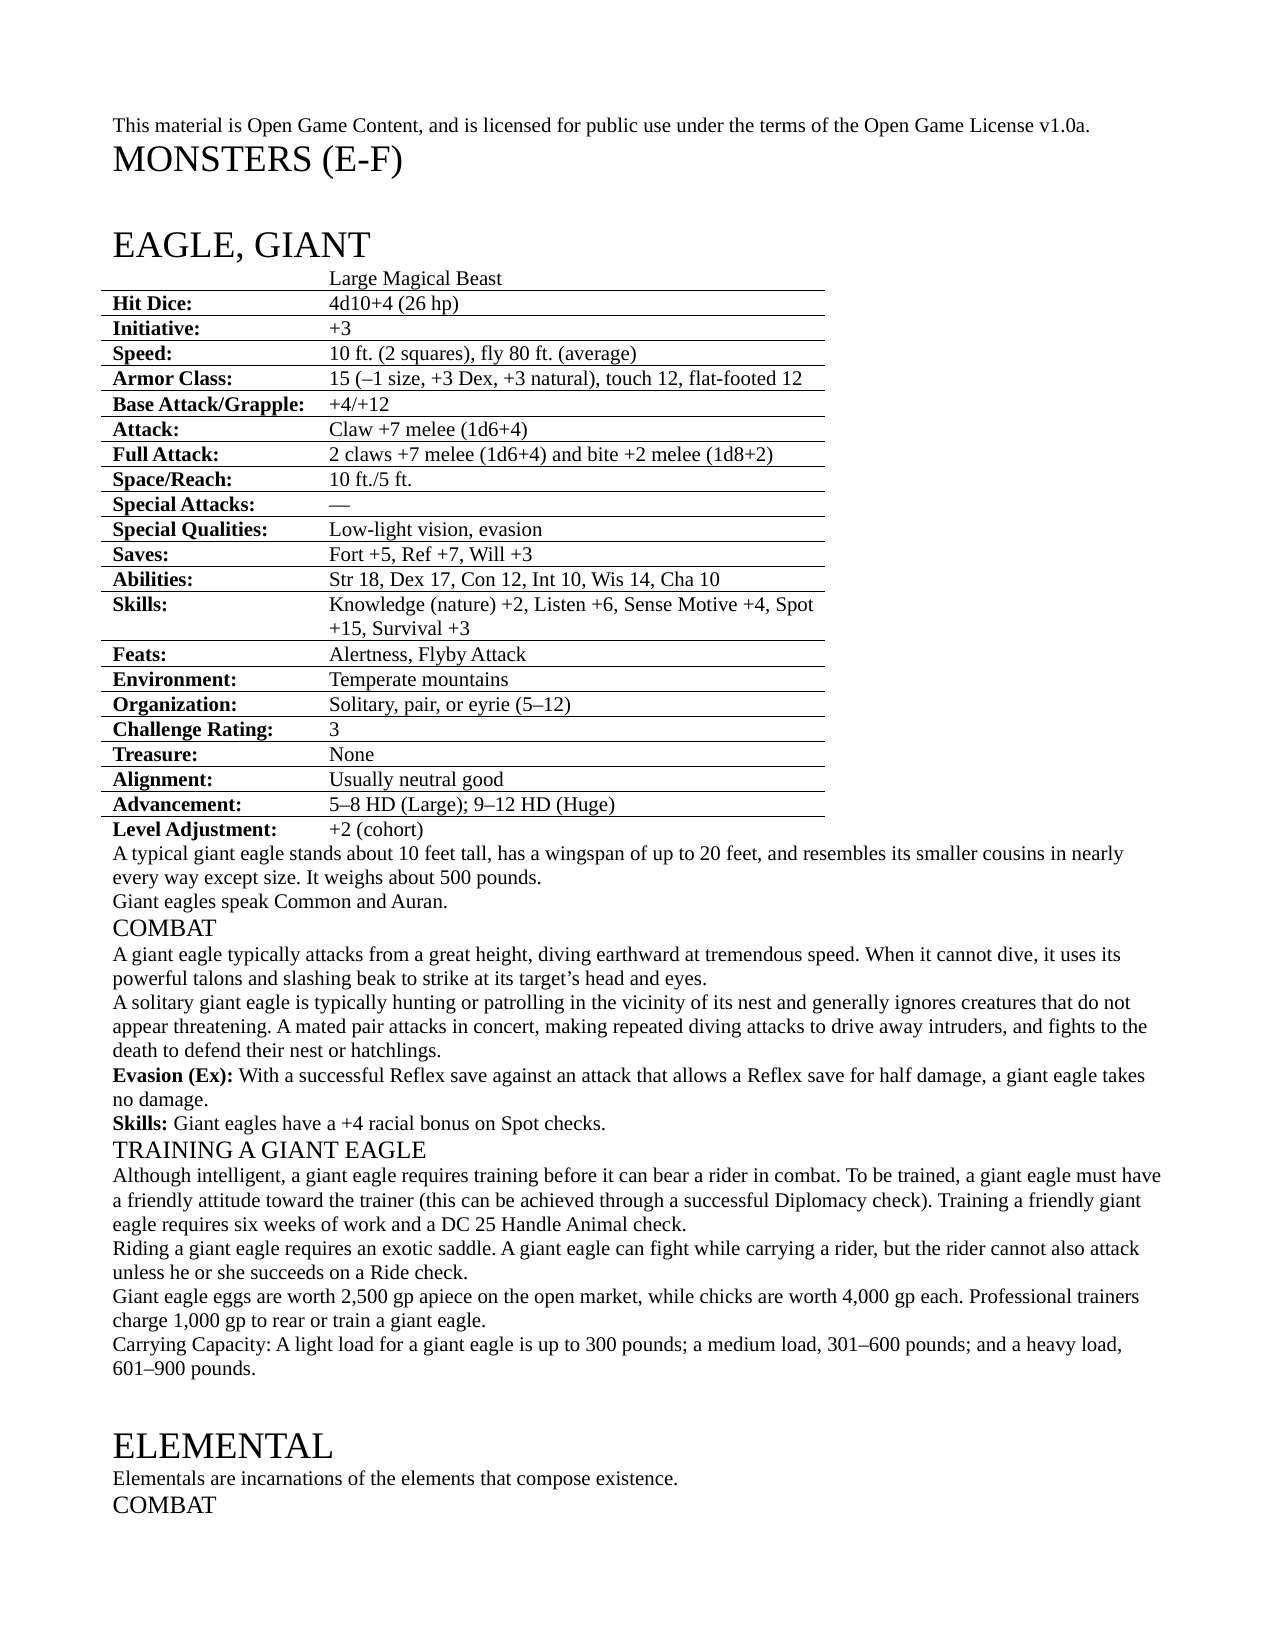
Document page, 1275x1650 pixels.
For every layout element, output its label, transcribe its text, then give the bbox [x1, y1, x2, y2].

text Although intelligent, a giant eagle requires training before it can bear a rider in combat. To be trained, a giant eagle must have a friendly attitude toward the trainer (this can be achieved through a successful Diplomacy check). Training a friendly giant eagle requires six weeks of work and a DC 25 Handle Animal check. [112, 1163, 1162, 1236]
table_cell Organization: [101, 692, 318, 716]
text Riding a giant eagle requires an exotic saddle. A giant eagle can fight while carrying a rider, but the rider cannot also attack unless he or she succeeds on a Ride check. [112, 1236, 1162, 1284]
table_cell 10 ft./5 ft. [318, 467, 825, 491]
text Carrying Capacity: A light load for a giant eagle is up to 300 pounds; a medium load, 301–600 pounds; and a heavy load, 601–900 pounds. [112, 1332, 1162, 1380]
table_cell +2 (cohort) [318, 817, 825, 841]
text A solitary giant eagle is typically hunting or patrolling in the vicinity of its nest and generally ignores creatures that do not appear threatening. A mated pair attacks in concert, making repeated diving attacks to drive away intruders, and fights to the death to defend their nest or hatchlings. [112, 990, 1162, 1062]
table_cell Solitary, pair, or eyrie (5–12) [318, 692, 825, 716]
table_cell Feats: [101, 641, 318, 666]
table_cell Space/Reach: [101, 467, 318, 491]
table_cell Environment: [101, 667, 318, 691]
table_cell Temperate mountains [318, 667, 825, 691]
table_cell 3 [318, 717, 825, 741]
table_cell Level Adjustment: [101, 817, 318, 841]
table_cell Initiative: [101, 316, 318, 340]
table_cell 5–8 HD (Large); 9–12 HD (Huge) [318, 792, 825, 816]
text Skills: Giant eagles have a +4 racial bonus on Spot checks. [112, 1111, 1162, 1135]
text COMBAT [112, 1490, 1162, 1519]
table_cell Skills: [101, 592, 318, 640]
table_header Large Magical Beast [318, 266, 825, 290]
table_cell Claw +7 melee (1d6+4) [318, 417, 825, 441]
table_cell Speed: [101, 341, 318, 365]
table_cell 10 ft. (2 squares), fly 80 ft. (average) [318, 341, 825, 365]
table_cell Hit Dice: [101, 291, 318, 315]
table_cell Advancement: [101, 792, 318, 816]
table_cell Saves: [101, 542, 318, 566]
text Giant eagles speak Common and Auran. [112, 889, 1162, 913]
table_cell Alertness, Flyby Attack [318, 641, 825, 666]
table_cell +3 [318, 316, 825, 340]
text Evasion (Ex): With a successful Reflex save against an attack that allows a Reflex save for half damage, a giant eagle takes no damage. [112, 1062, 1162, 1111]
text ELEMENTAL [112, 1423, 1162, 1466]
table_cell 2 claws +7 melee (1d6+4) and bite +2 melee (1d8+2) [318, 442, 825, 466]
text This material is Open Game Content, and is licensed for public use under the terms of the Open Game License v1.0a. [112, 112, 1162, 137]
text Giant eagle eggs are worth 2,500 gp apiece on the open market, while chicks are worth 4,000 gp each. Professional trainers charge 1,000 gp to rear or train a giant eagle. [112, 1284, 1162, 1332]
table_cell Armor Class: [101, 366, 318, 390]
table_cell Challenge Rating: [101, 717, 318, 741]
text COMBAT [112, 913, 1162, 942]
text A typical giant eagle stands about 10 feet tall, has a wingspan of up to 20 feet, and resembles its smaller cousins in nearly every way except size. It weighs about 500 pounds. [112, 841, 1162, 889]
table_cell +4/+12 [318, 391, 825, 416]
table_cell Full Attack: [101, 442, 318, 466]
table_cell Treasure: [101, 742, 318, 766]
table_cell Fort +5, Ref +7, Will +3 [318, 542, 825, 566]
table_cell Low-light vision, evasion [318, 517, 825, 541]
table_cell None [318, 742, 825, 766]
text TRAINING A GIANT EAGLE [112, 1135, 1162, 1163]
text Elementals are incarnations of the elements that compose existence. [112, 1466, 1162, 1490]
table_cell Abilities: [101, 567, 318, 591]
table_cell Knowledge (nature) +2, Listen +6, Sense Motive +4, Spot +15, Survival +3 [318, 592, 825, 640]
table_header [101, 266, 318, 290]
table_cell Attack: [101, 417, 318, 441]
table_cell Special Attacks: [101, 492, 318, 516]
table_cell Base Attack/Grapple: [101, 391, 318, 416]
text MONSTERS (E-F) [112, 137, 1162, 180]
table_cell Special Qualities: [101, 517, 318, 541]
text A giant eagle typically attacks from a great height, diving earthward at tremendous speed. When it cannot dive, it uses its powerful talons and slashing beak to strike at its target’s head and eyes. [112, 942, 1162, 990]
table_cell 15 (–1 size, +3 Dex, +3 natural), touch 12, flat-footed 12 [318, 366, 825, 390]
table_cell Usually neutral good [318, 767, 825, 791]
table_cell — [318, 492, 825, 516]
table_cell Alignment: [101, 767, 318, 791]
table_cell Str 18, Dex 17, Con 12, Int 10, Wis 14, Cha 10 [318, 567, 825, 591]
text EAGLE, GIANT [112, 223, 1162, 266]
table_cell 4d10+4 (26 hp) [318, 291, 825, 315]
